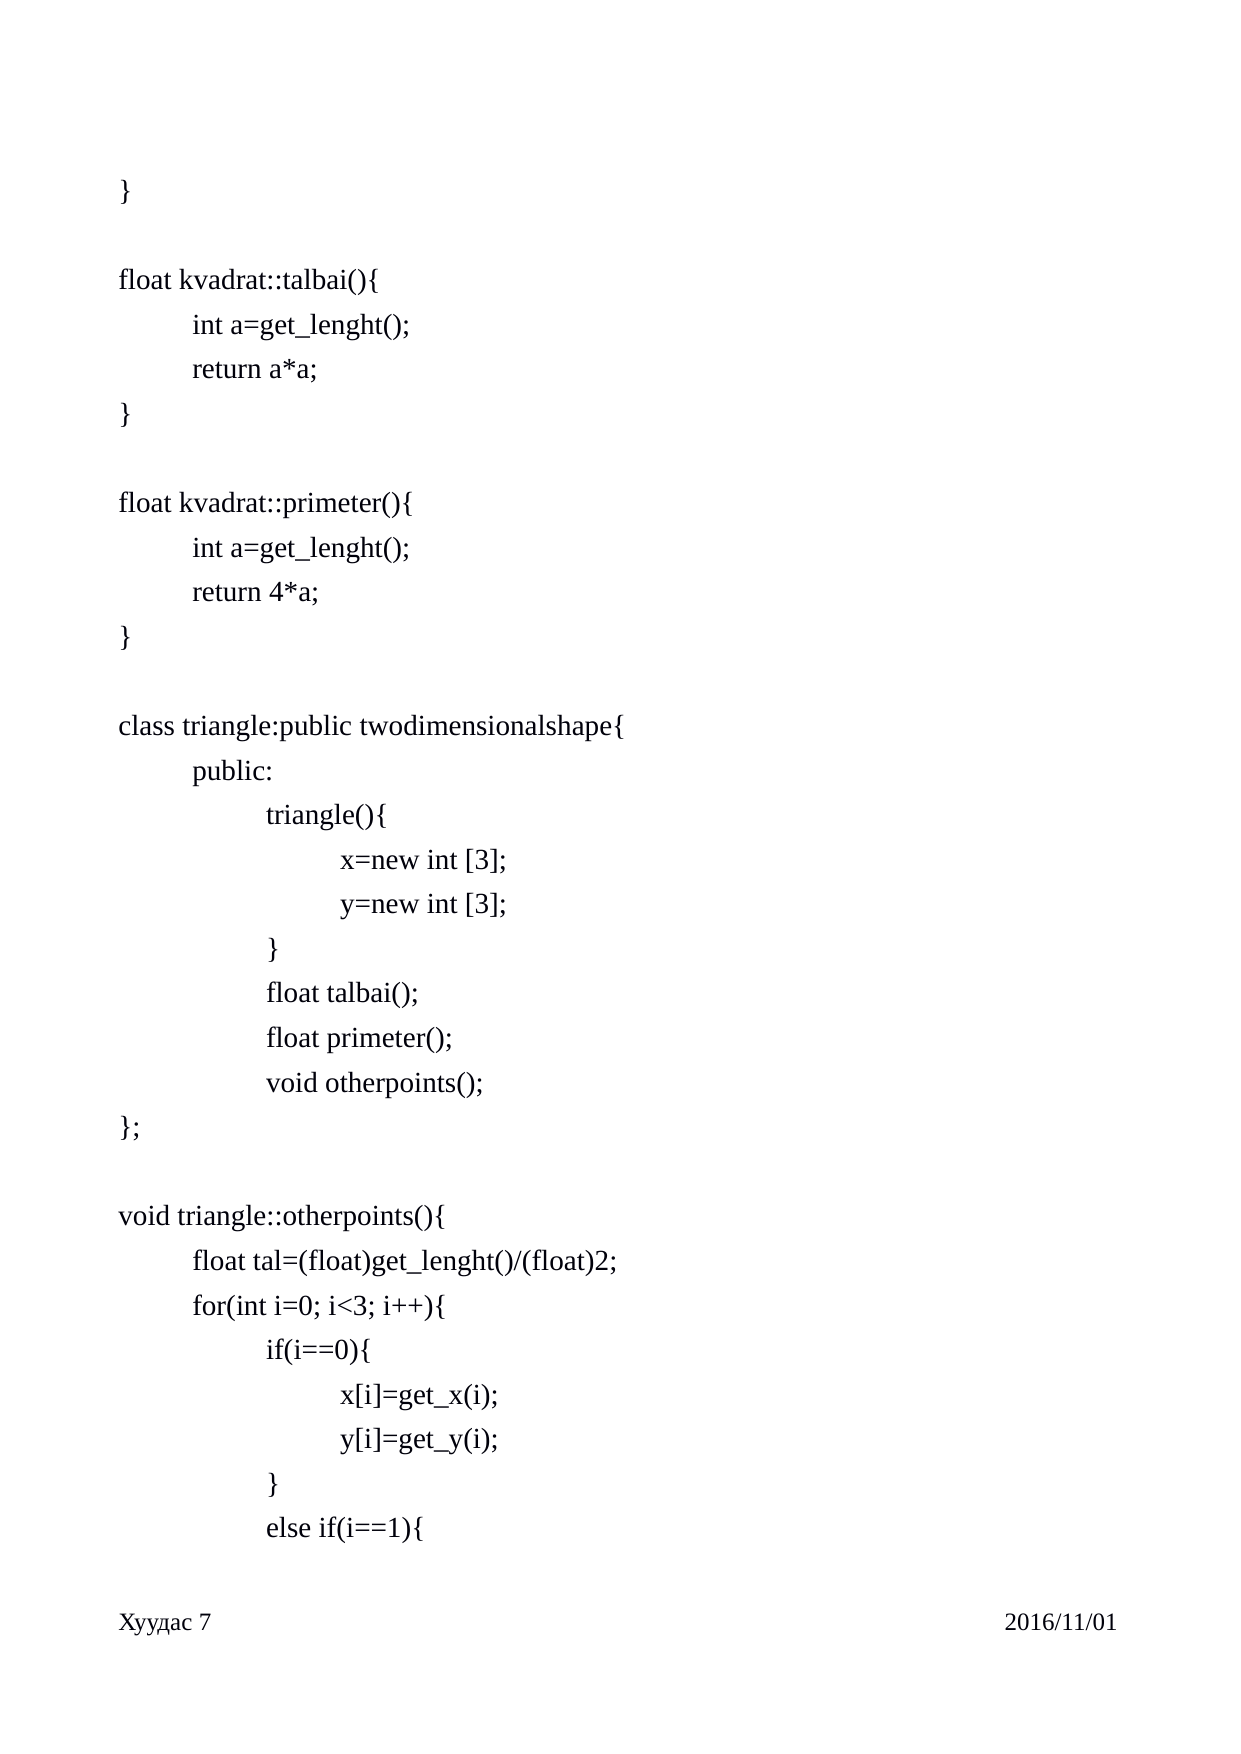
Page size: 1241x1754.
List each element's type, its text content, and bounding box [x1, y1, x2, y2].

text public: [118, 756, 1122, 786]
text float kvadrat::primeter(){ [118, 488, 1122, 518]
text } [118, 1469, 1122, 1499]
text float tal=(float)get_lenght()/(float)2; [118, 1246, 1122, 1276]
text y[i]=get_y(i); [118, 1425, 1122, 1455]
text } [118, 934, 1122, 964]
text float talbai(); [118, 979, 1122, 1009]
text void triangle::otherpoints(){ [118, 1202, 1122, 1232]
text float kvadrat::talbai(){ [118, 266, 1122, 296]
text else if(i==1){ [118, 1514, 1122, 1544]
text triangle(){ [118, 801, 1122, 831]
text if(i==0){ [118, 1336, 1122, 1366]
text x=new int [3]; [118, 845, 1122, 875]
text } [118, 176, 1122, 206]
text y=new int [3]; [118, 890, 1122, 920]
text int a=get_lenght(); [118, 310, 1122, 340]
text } [118, 399, 1122, 429]
text } [118, 622, 1122, 652]
text int a=get_lenght(); [118, 533, 1122, 563]
text return 4*a; [118, 578, 1122, 608]
text }; [118, 1113, 1122, 1143]
text x[i]=get_x(i); [118, 1380, 1122, 1410]
text return a*a; [118, 355, 1122, 385]
text float primeter(); [118, 1023, 1122, 1053]
text void otherpoints(); [118, 1068, 1122, 1098]
text class triangle:public twodimensionalshape{ [118, 711, 1122, 741]
text for(int i=0; i<3; i++){ [118, 1291, 1122, 1321]
